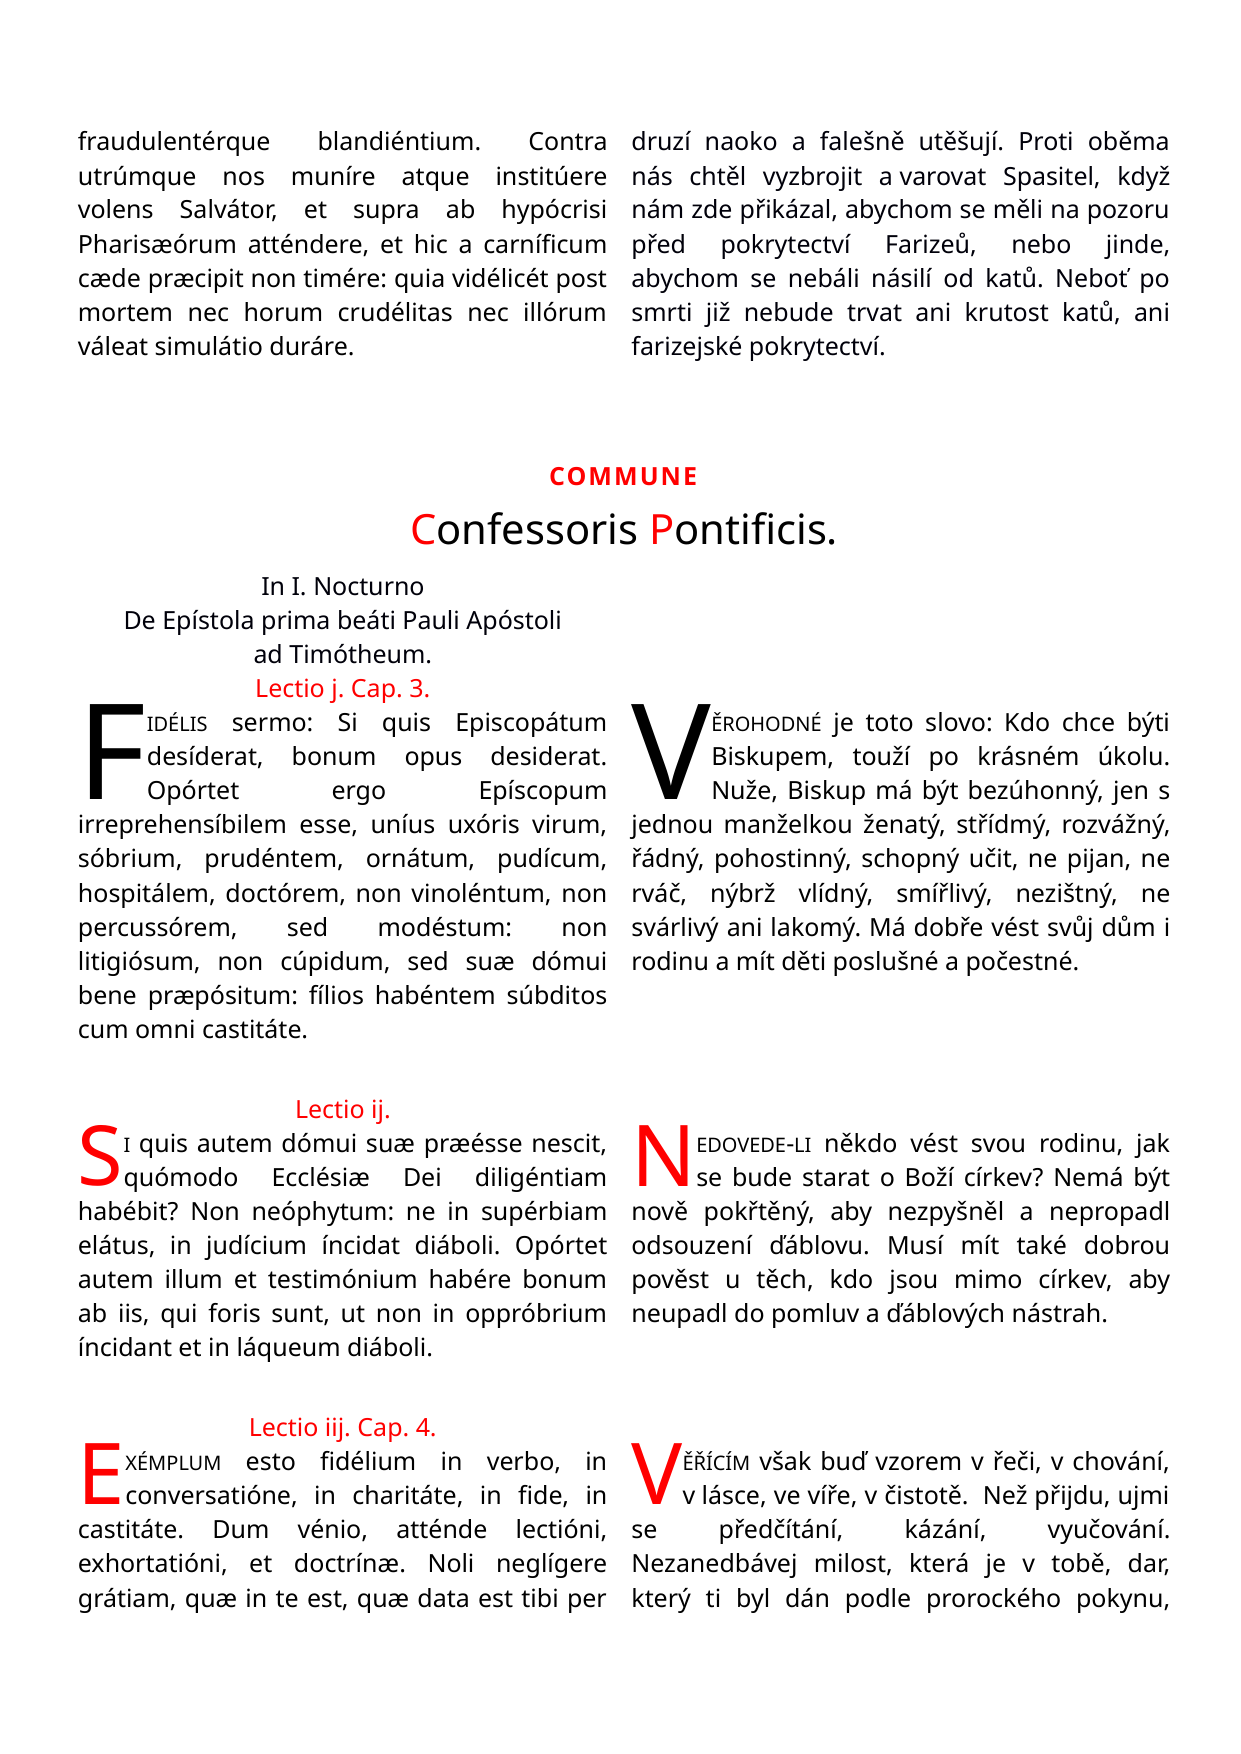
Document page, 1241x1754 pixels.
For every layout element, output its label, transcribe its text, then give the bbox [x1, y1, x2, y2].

table_cell Věrohodné je toto slovo: Kdo chce býti Biskupem, touží po krásném úkolu. Nuže, Biskup má být bezúhonný, jen s jednou manželkou ženatý, střídmý, rozvážný, řádný, pohostinný, schopný učit, ne pijan, ne rváč, nýbrž vlídný, smířlivý, nezištný, ne svárlivý ani lakomý. Má dobře vést svůj dům i rodinu a mít děti poslušné a počestné. [619, 563, 1182, 1086]
table_cell fraudulentérque blandiéntium. Contra utrúmque nos muníre atque institúere volens Salvátor, et supra ab hypócrisi Pharisæórum atténdere, et hic a carníficum cæde præcipit non timére: quia vidélicét post mortem nec horum crudélitas nec illórum váleat simulátio duráre. [66, 118, 619, 402]
table_cell [619, 403, 1182, 448]
table_cell In I. Nocturno De Epístola prima beáti Pauli Apóstoli ad Timótheum. Lectio j. Cap. 3. Fidélis sermo: Si quis Episcopátum desíderat, bonum opus desiderat. Opórtet ergo Epíscopum irreprehensíbilem esse, uníus uxóris virum, sóbrium, prudéntem, ornátum, pudícum, hospitálem, doctórem, non vinoléntum, non percussórem, sed modéstum: non litigiósum, non cúpidum, sed suæ dómui bene præpósitum: fílios habéntem súbditos cum omni castitáte. [66, 563, 619, 1086]
table_cell Nedovede-li někdo vést svou rodinu, jak se bude starat o Boží církev? Nemá být nově pokřtěný, aby nezpyšněl a nepropadl odsouzení ďáblovu. Musí mít také dobrou pověst u těch, kdo jsou mimo církev, aby neupadl do pomluv a ďáblových nástrah. [619, 1086, 1182, 1404]
table_cell Lectio ij. Si quis autem dómui suæ præésse nescit, quómodo Ecclésiæ Dei diligéntiam habébit? Non neóphytum: ne in supérbiam elátus, in judícium íncidat diáboli. Opórtet autem illum et testimónium habére bonum ab iis, qui foris sunt, ut non in oppróbrium íncidant et in láqueum diáboli. [66, 1086, 619, 1404]
table_cell druzí naoko a falešně utěšují. Proti oběma nás chtěl vyzbrojit a varovat Spasitel, když nám zde přikázal, abychom se měli na pozoru před pokrytectví Farizeů, nebo jinde, abychom se nebáli násilí od katů. Neboť po smrti již nebude trvat ani krutost katů, ani farizejské pokrytectví. [619, 118, 1182, 402]
table_cell Věřícím však buď vzorem v řeči, v chování, v lásce, ve víře, v čistotě. Než přijdu, ujmi se předčítání, kázání, vyučování. Nezanedbávej milost, která je v tobě, dar, který ti byl dán podle prorockého pokynu, [619, 1404, 1182, 1620]
table_cell COMMUNE Confessoris Pontificis. [66, 449, 1182, 563]
table_cell [66, 403, 619, 448]
table_cell Lectio iij. Cap. 4. Exémplum esto fidélium in verbo, in conversatióne, in charitáte, in fide, in castitáte. Dum vénio, atténde lectióni, exhortatióni, et doctrínæ. Noli neglígere grátiam, quæ in te est, quæ data est tibi per [66, 1404, 619, 1620]
